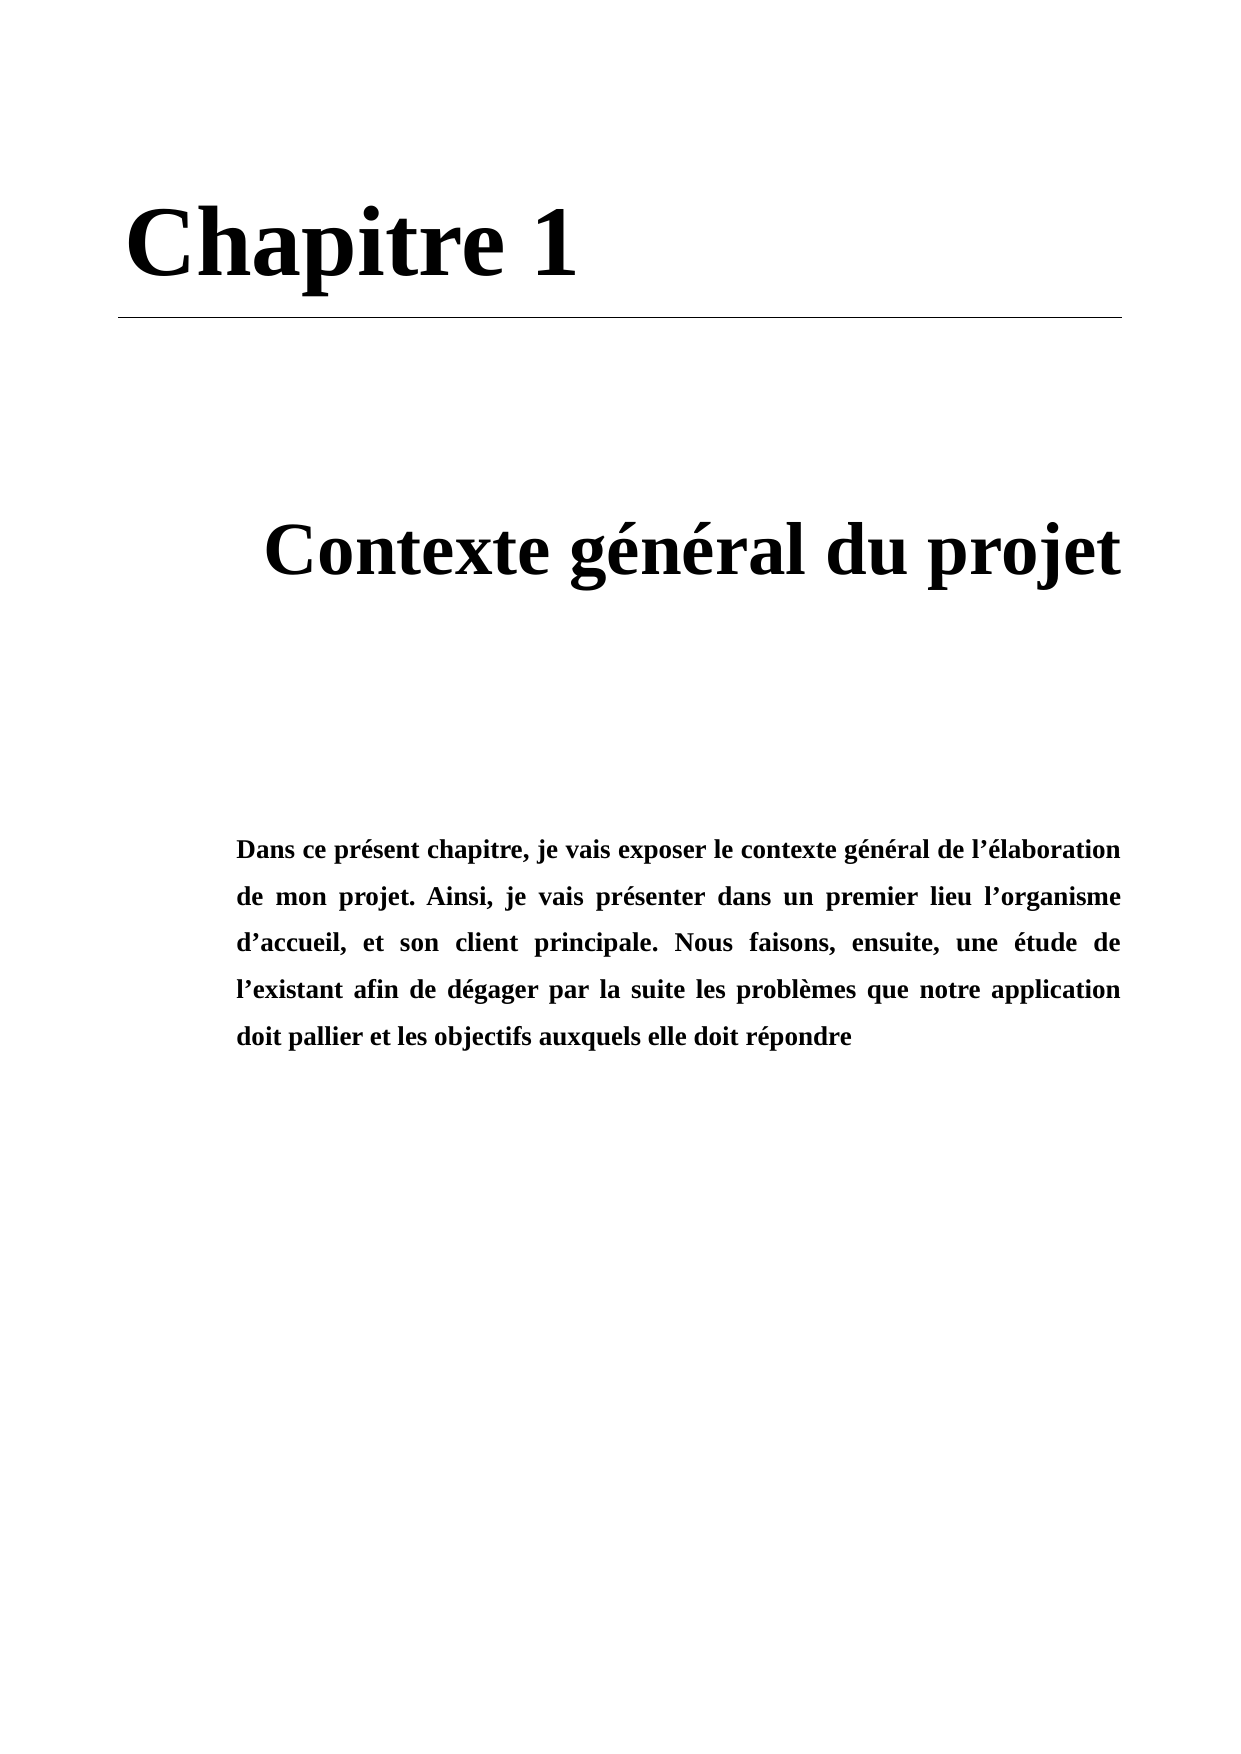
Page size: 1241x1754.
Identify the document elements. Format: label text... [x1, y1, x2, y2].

text Dans ce présent chapitre, je vais exposer le contexte général de l’élaboration de mon projet. Ainsi, je vais présenter dans un premier lieu l’organisme d’accueil, et son client principale. Nous faisons, ensuite, une étude de l’existant afin de dégager par la suite les problèmes que notre application doit pallier et les objectifs auxquels elle doit répondre [236, 833, 1122, 1051]
text Contexte général du projet [118, 505, 1122, 591]
table_header Chapitre 1 [118, 176, 1122, 317]
